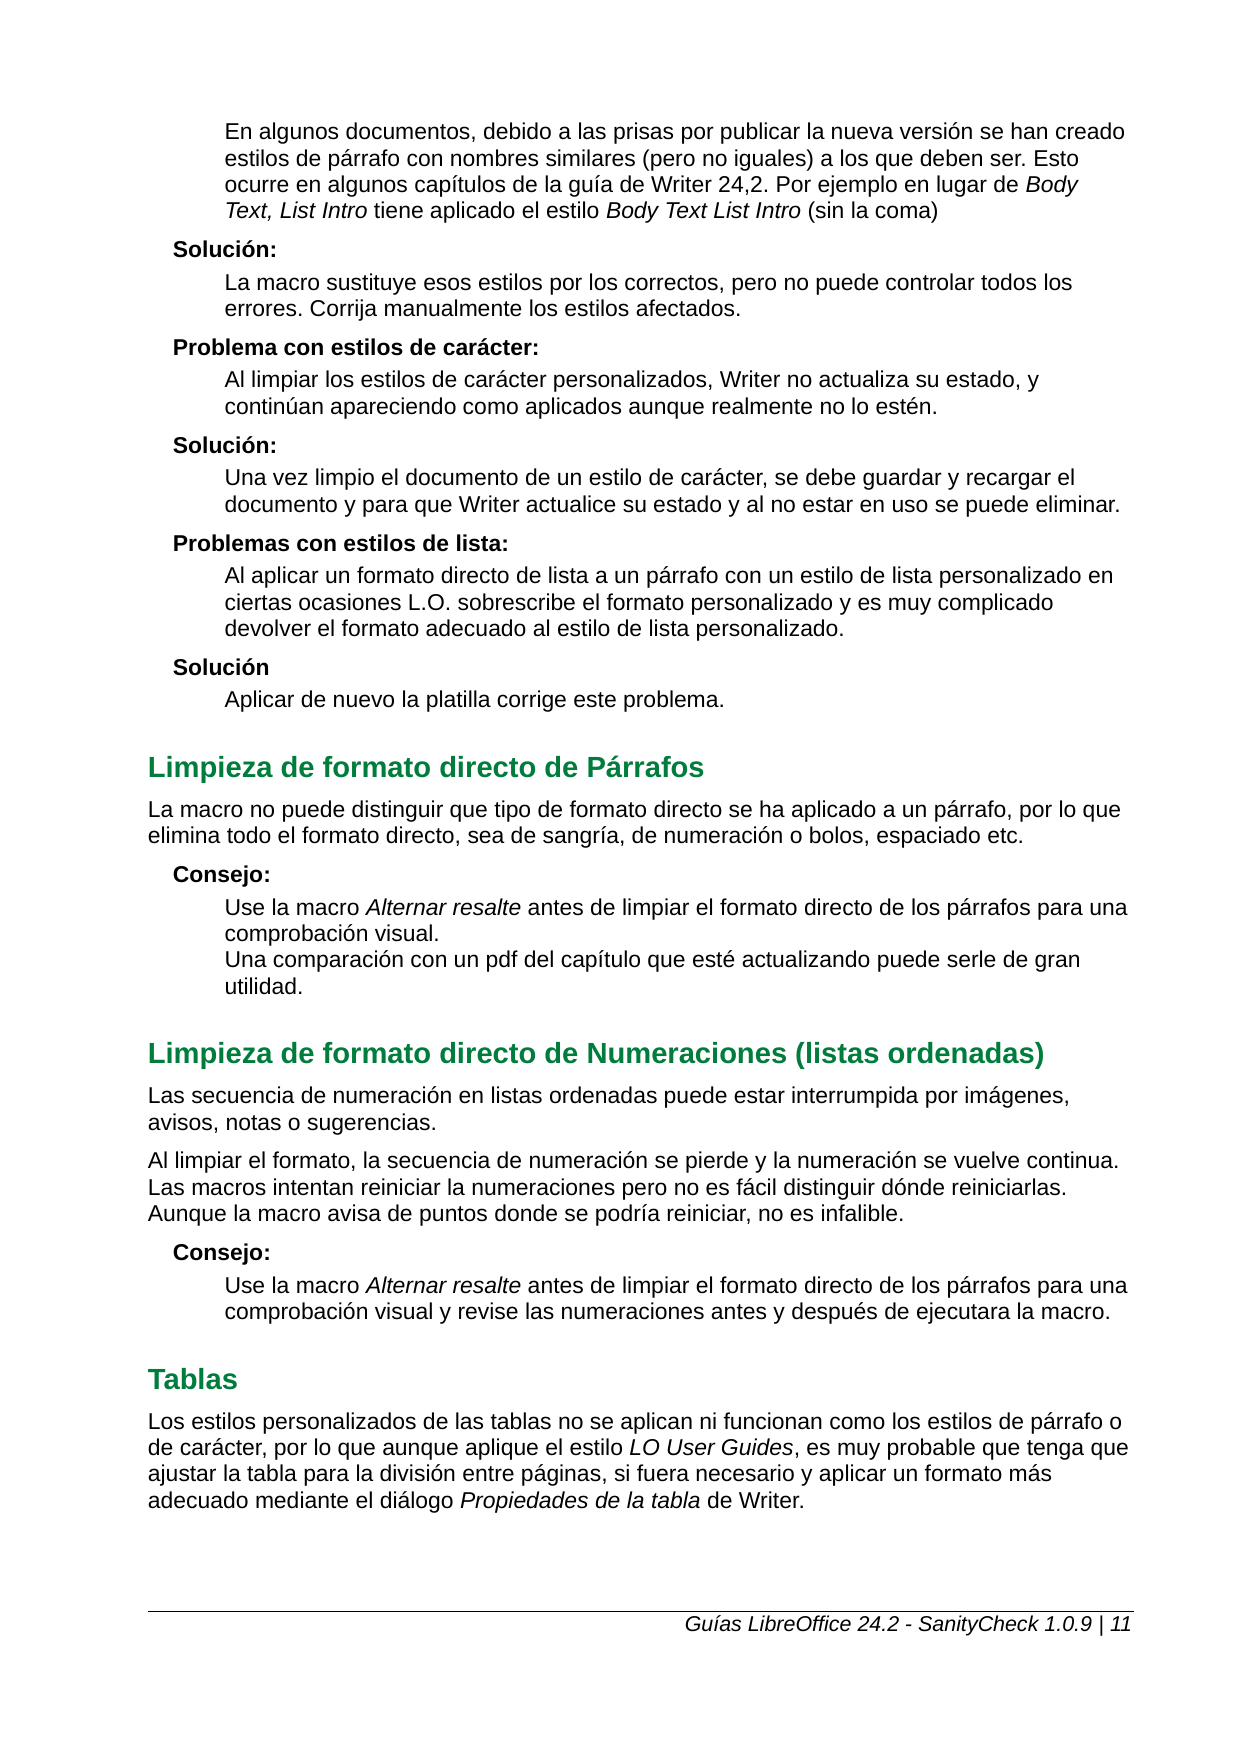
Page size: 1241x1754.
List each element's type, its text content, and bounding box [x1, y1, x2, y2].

text En algunos documentos, debido a las prisas por publicar la nueva versión se han creado estilos de párrafo con nombres similares (pero no iguales) a los que deben ser. Esto ocurre en algunos capítulos de la guía de Writer 24,2. Por ejemplo en lugar de Body Text, List Intro tiene aplicado el estilo Body Text List Intro (sin la coma) [224, 118, 1134, 223]
text La macro sustituye esos estilos por los correctos, pero no puede controlar todos los errores. Corrija manualmente los estilos afectados. [224, 269, 1134, 321]
text Solución [173, 654, 1134, 680]
text Use la macro Alternar resalte antes de limpiar el formato directo de los párrafos para una comprobación visual y revise las numeraciones antes y después de ejecutara la macro. [224, 1272, 1134, 1324]
subtitle Limpieza de formato directo de Numeraciones (listas ordenadas) [148, 1036, 1134, 1070]
text Problemas con estilos de lista: [173, 529, 1134, 556]
text Solución: [173, 432, 1134, 458]
text Una vez limpio el documento de un estilo de carácter, se debe guardar y recargar el documento y para que Writer actualice su estado y al no estar en uso se puede eliminar. [224, 464, 1134, 517]
text Solución: [173, 236, 1134, 262]
text Use la macro Alternar resalte antes de limpiar el formato directo de los párrafos para una comprobación visual. Una comparación con un pdf del capítulo que esté actualizando puede serle de gran utilidad. [224, 894, 1134, 999]
text Problema con estilos de carácter: [173, 334, 1134, 360]
subtitle Limpieza de formato directo de Párrafos [148, 750, 1134, 783]
text Aplicar de nuevo la platilla corrige este problema. [224, 686, 1134, 713]
text Consejo: [173, 861, 1134, 887]
text Consejo: [173, 1239, 1134, 1265]
text Los estilos personalizados de las tablas no se aplican ni funcionan como los estilos de párrafo o de carácter, por lo que aunque aplique el estilo LO User Guides, es muy probable que tenga que ajustar la tabla para la división entre páginas, si fuera necesario y aplicar un formato más adecuado mediante el diálogo Propiedades de la tabla de Writer. [148, 1408, 1134, 1513]
text Al limpiar los estilos de carácter personalizados, Writer no actualiza su estado, y continúan apareciendo como aplicados aunque realmente no lo estén. [224, 366, 1134, 419]
text Al aplicar un formato directo de lista a un párrafo con un estilo de lista personalizado en ciertas ocasiones L.O. sobrescribe el formato personalizado y es muy complicado devolver el formato adecuado al estilo de lista personalizado. [224, 562, 1134, 641]
text Al limpiar el formato, la secuencia de numeración se pierde y la numeración se vuelve continua. Las macros intentan reiniciar la numeraciones pero no es fácil distinguir dónde reiniciarlas. Aunque la macro avisa de puntos donde se podría reiniciar, no es infalible. [148, 1147, 1134, 1227]
text Las secuencia de numeración en listas ordenadas puede estar interrumpida por imágenes, avisos, notas o sugerencias. [148, 1082, 1134, 1135]
text La macro no puede distinguir que tipo de formato directo se ha aplicado a un párrafo, por lo que elimina todo el formato directo, sea de sangría, de numeración o bolos, espaciado etc. [148, 796, 1134, 848]
subtitle Tablas [148, 1362, 1134, 1395]
